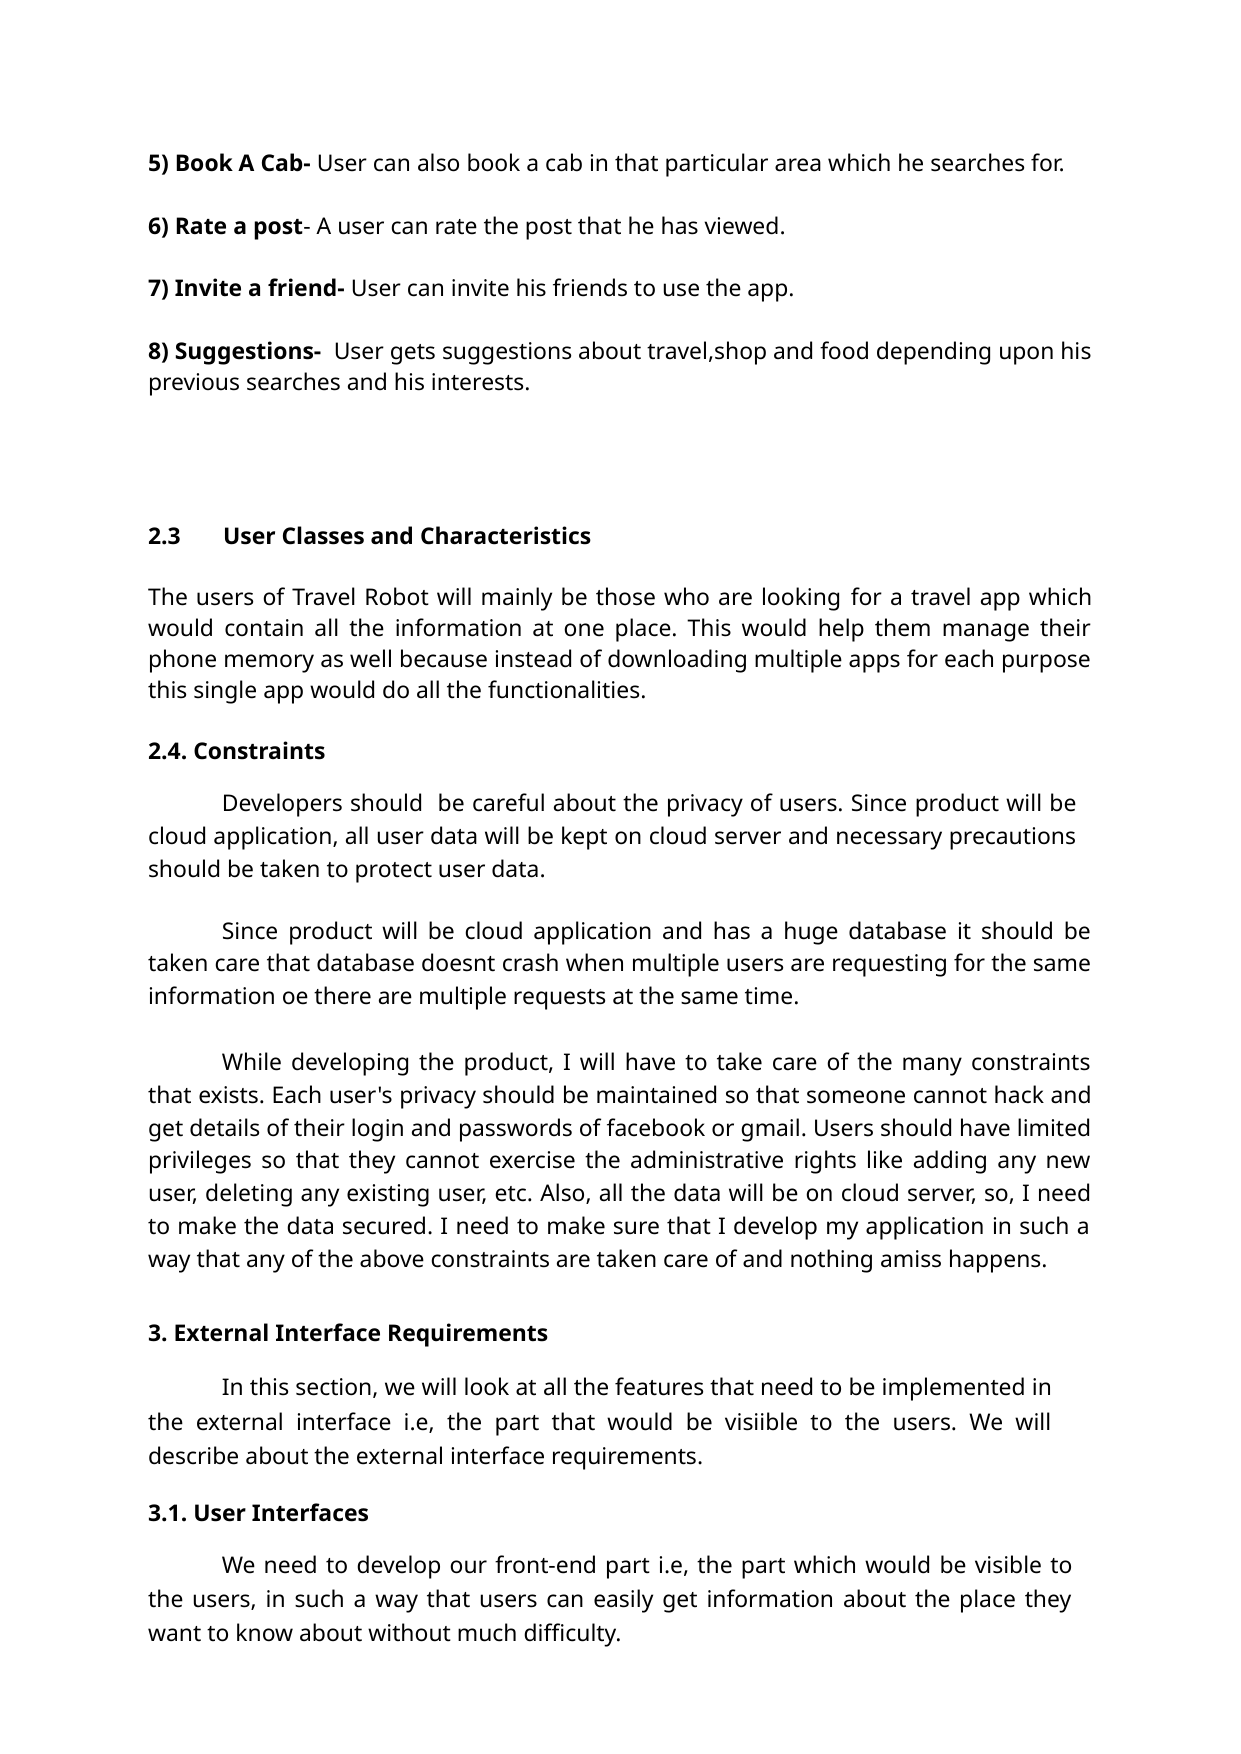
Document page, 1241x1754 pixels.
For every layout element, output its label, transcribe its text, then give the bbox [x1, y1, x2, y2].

text Developers should be careful about the privacy of users. Since product will be cloud application, all user data will be kept on cloud server and necessary precautions should be taken to protect user data. [148, 787, 1078, 884]
text The users of Travel Robot will mainly be those who are looking for a travel app which would contain all the information at one place. This would help them manage their phone memory as well because instead of downloading multiple apps for each purpose this single app would do all the functionalities. [148, 581, 1092, 706]
text Since product will be cloud application and has a huge database it should be taken care that database doesnt crash when multiple users are requesting for the same information oe there are multiple requests at the same time. [148, 914, 1092, 1011]
subtitle 2.3 User Classes and Characteristics [148, 520, 1092, 552]
text 2.4. Constraints [148, 735, 1092, 766]
text 3. External Interface Requirements [148, 1317, 1092, 1348]
text 6) Rate a post- A user can rate the post that he has viewed. [148, 210, 1092, 241]
text In this section, we will look at all the features that need to be implemented in the external interface i.e, the part that would be visiible to the users. We will describe about the external interface requirements. [148, 1371, 1053, 1471]
text 5) Book A Cab- User can also book a cab in that particular area which he searches for. [148, 147, 1092, 179]
text 8) Suggestions- User gets suggestions about travel,shop and food depending upon his previous searches and his interests. [148, 335, 1092, 397]
text We need to develop our front-end part i.e, the part which would be visible to the users, in such a way that users can easily get information about the place they want to know about without much difficulty. [148, 1548, 1073, 1648]
text 7) Invite a friend- User can invite his friends to use the app. [148, 272, 1092, 304]
text 3.1. User Interfaces [148, 1497, 1092, 1528]
text While developing the product, I will have to take care of the many constraints that exists. Each user's privacy should be maintained so that someone cannot hack and get details of their login and passwords of facebook or gmail. Users should have limited privileges so that they cannot exercise the administrative rights like adding any new user, deleting any existing user, etc. Also, all the data will be on cloud server, so, I need to make the data secured. I need to make sure that I develop my application in such a way that any of the above constraints are taken care of and nothing amiss happens. [148, 1046, 1092, 1274]
